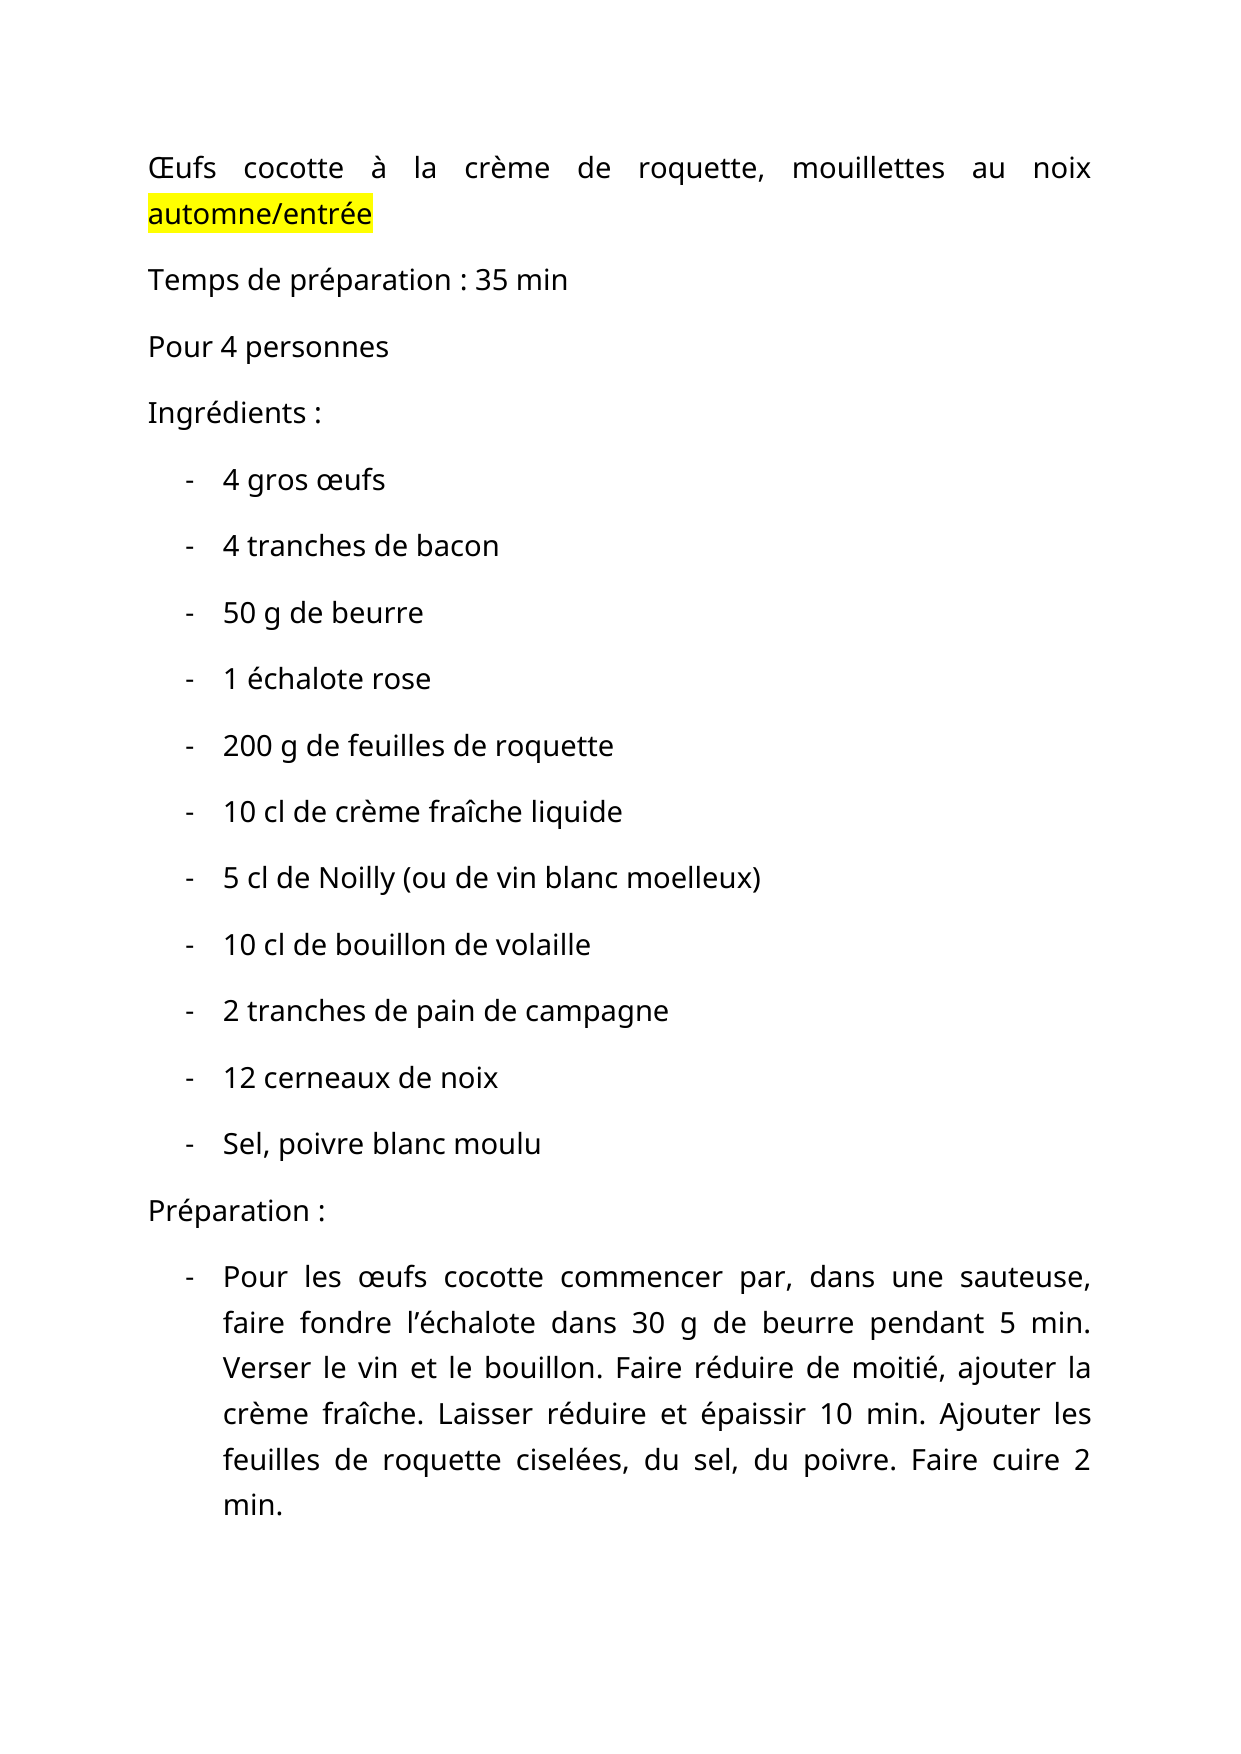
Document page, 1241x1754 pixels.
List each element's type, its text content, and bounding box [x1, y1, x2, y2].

list Sel, poivre blanc moulu [185, 1124, 1093, 1163]
list 10 cl de crème fraîche liquide [185, 791, 1093, 831]
list 50 g de beurre [185, 592, 1093, 632]
list 10 cl de bouillon de volaille [185, 924, 1093, 964]
text Temps de préparation : 35 min [148, 260, 1093, 299]
text Préparation : [148, 1190, 1093, 1230]
list 12 cerneaux de noix [185, 1057, 1093, 1097]
text Œufs cocotte à la crème de roquette, mouillettes au noix automne/entrée [148, 148, 1093, 233]
list 4 tranches de bacon [185, 526, 1093, 565]
list 200 g de feuilles de roquette [185, 725, 1093, 764]
list Pour les œufs cocotte commencer par, dans une sauteuse, faire fondre l’échalote dans 30 g de beurre pendant 5 min. Verser le vin et le bouillon. Faire réduire de moitié, ajouter la crème fraîche. Laisser réduire et épaissir 10 min. Ajouter les feuilles de roquette ciselées, du sel, du poivre. Faire cuire 2 min. [185, 1257, 1093, 1524]
list 4 gros œufs [185, 459, 1093, 499]
list 5 cl de Noilly (ou de vin blanc moelleux) [185, 858, 1093, 897]
text Ingrédients : [148, 393, 1093, 432]
text Pour 4 personnes [148, 326, 1093, 366]
list 2 tranches de pain de campagne [185, 991, 1093, 1030]
list 1 échalote rose [185, 658, 1093, 698]
